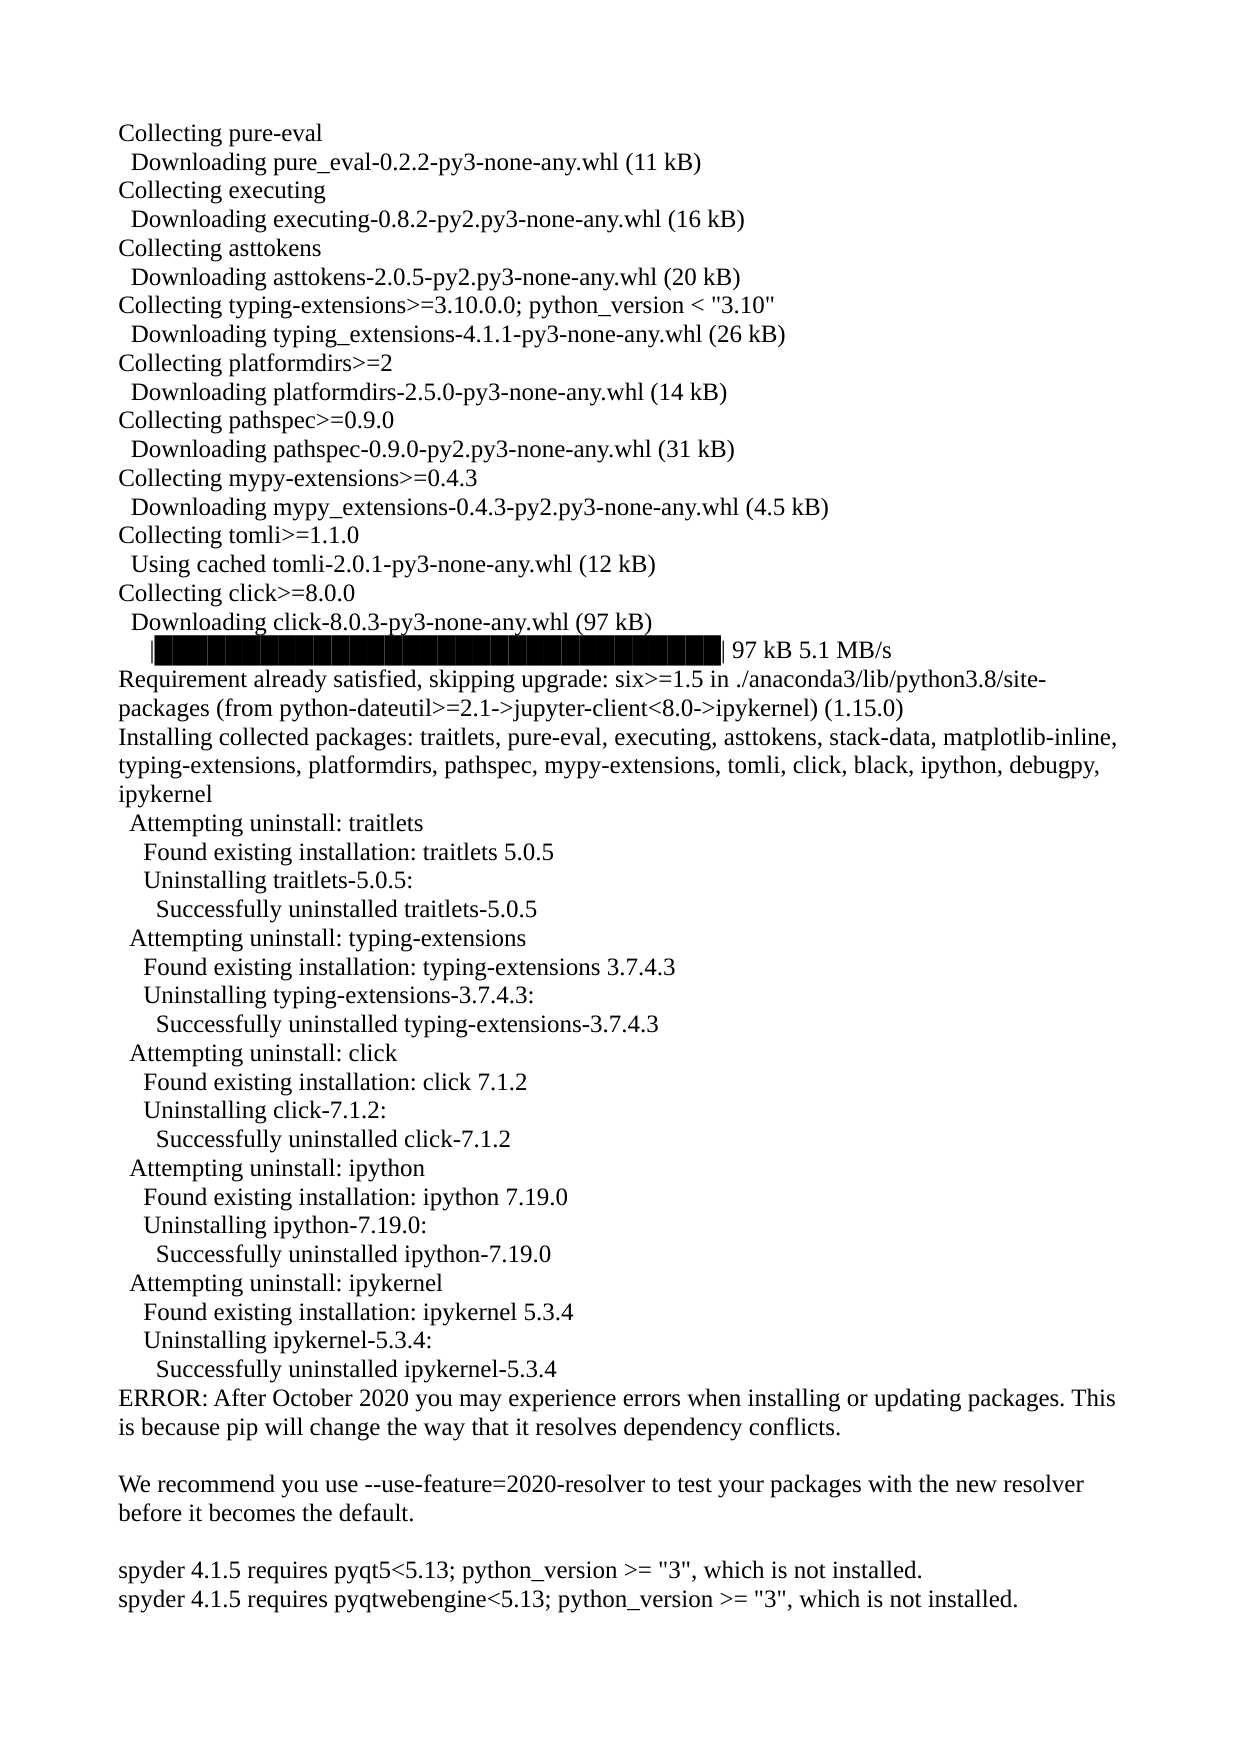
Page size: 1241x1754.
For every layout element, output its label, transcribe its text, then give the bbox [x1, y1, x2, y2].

text spyder 4.1.5 requires pyqtwebengine<5.13; python_version >= "3", which is not installed. [118, 1584, 1122, 1613]
text Requirement already satisfied, skipping upgrade: six>=1.5 in ./anaconda3/lib/python3.8/site-packages (from python-dateutil>=2.1->jupyter-client<8.0->ipykernel) (1.15.0) [118, 664, 1122, 722]
text Found existing installation: ipython 7.19.0 [118, 1182, 1122, 1211]
text Collecting asttokens [118, 233, 1122, 262]
text Collecting executing [118, 176, 1122, 204]
text Collecting pure-eval [118, 118, 1122, 147]
text |████████████████████████████████| 97 kB 5.1 MB/s [118, 636, 154, 664]
text Downloading platformdirs-2.5.0-py3-none-any.whl (14 kB) [118, 377, 1122, 406]
text Successfully uninstalled typing-extensions-3.7.4.3 [118, 1009, 1122, 1038]
text Successfully uninstalled traitlets-5.0.5 [118, 894, 1122, 923]
text Downloading pure_eval-0.2.2-py3-none-any.whl (11 kB) [118, 147, 1122, 176]
text Found existing installation: typing-extensions 3.7.4.3 [118, 952, 1122, 981]
text Found existing installation: ipykernel 5.3.4 [118, 1297, 1122, 1326]
text Successfully uninstalled ipython-7.19.0 [118, 1239, 1122, 1268]
text Collecting platformdirs>=2 [118, 348, 1122, 377]
text Collecting mypy-extensions>=0.4.3 [118, 463, 1122, 492]
text Uninstalling ipykernel-5.3.4: [118, 1326, 1122, 1354]
text Downloading typing_extensions-4.1.1-py3-none-any.whl (26 kB) [118, 319, 1122, 348]
text spyder 4.1.5 requires pyqt5<5.13; python_version >= "3", which is not installed. [118, 1556, 1122, 1584]
text Attempting uninstall: click [118, 1038, 1122, 1067]
text Collecting click>=8.0.0 [118, 578, 1122, 607]
text Collecting pathspec>=0.9.0 [118, 406, 1122, 434]
text Successfully uninstalled click-7.1.2 [118, 1124, 1122, 1153]
text ERROR: After October 2020 you may experience errors when installing or updating packages. This is because pip will change the way that it resolves dependency conflicts. [118, 1383, 1122, 1441]
text Uninstalling click-7.1.2: [118, 1096, 1122, 1124]
text |████████████████████████████████| 97 kB 5.1 MB/s [721, 636, 1122, 664]
text Uninstalling traitlets-5.0.5: [118, 866, 1122, 894]
text Attempting uninstall: ipython [118, 1153, 1122, 1182]
text Collecting tomli>=1.1.0 [118, 521, 1122, 549]
text Attempting uninstall: typing-extensions [118, 923, 1122, 952]
text Downloading executing-0.8.2-py2.py3-none-any.whl (16 kB) [118, 204, 1122, 233]
text Downloading pathspec-0.9.0-py2.py3-none-any.whl (31 kB) [118, 434, 1122, 463]
text Found existing installation: click 7.1.2 [118, 1067, 1122, 1096]
text Downloading mypy_extensions-0.4.3-py2.py3-none-any.whl (4.5 kB) [118, 492, 1122, 521]
text Downloading click-8.0.3-py3-none-any.whl (97 kB) [118, 607, 1122, 636]
text Downloading asttokens-2.0.5-py2.py3-none-any.whl (20 kB) [118, 262, 1122, 291]
text Attempting uninstall: ipykernel [118, 1268, 1122, 1297]
text Successfully uninstalled ipykernel-5.3.4 [118, 1354, 1122, 1383]
text Collecting typing-extensions>=3.10.0.0; python_version < "3.10" [118, 291, 1122, 319]
text Using cached tomli-2.0.1-py3-none-any.whl (12 kB) [118, 549, 1122, 578]
text Found existing installation: traitlets 5.0.5 [118, 837, 1122, 866]
text Attempting uninstall: traitlets [118, 808, 1122, 837]
text Installing collected packages: traitlets, pure-eval, executing, asttokens, stack-data, matplotlib-inline, typing-extensions, platformdirs, pathspec, mypy-extensions, tomli, click, black, ipython, debugpy, ipykernel [118, 722, 1122, 808]
text We recommend you use --use-feature=2020-resolver to test your packages with the new resolver before it becomes the default. [118, 1469, 1122, 1527]
text Uninstalling ipython-7.19.0: [118, 1211, 1122, 1239]
text Uninstalling typing-extensions-3.7.4.3: [118, 981, 1122, 1009]
